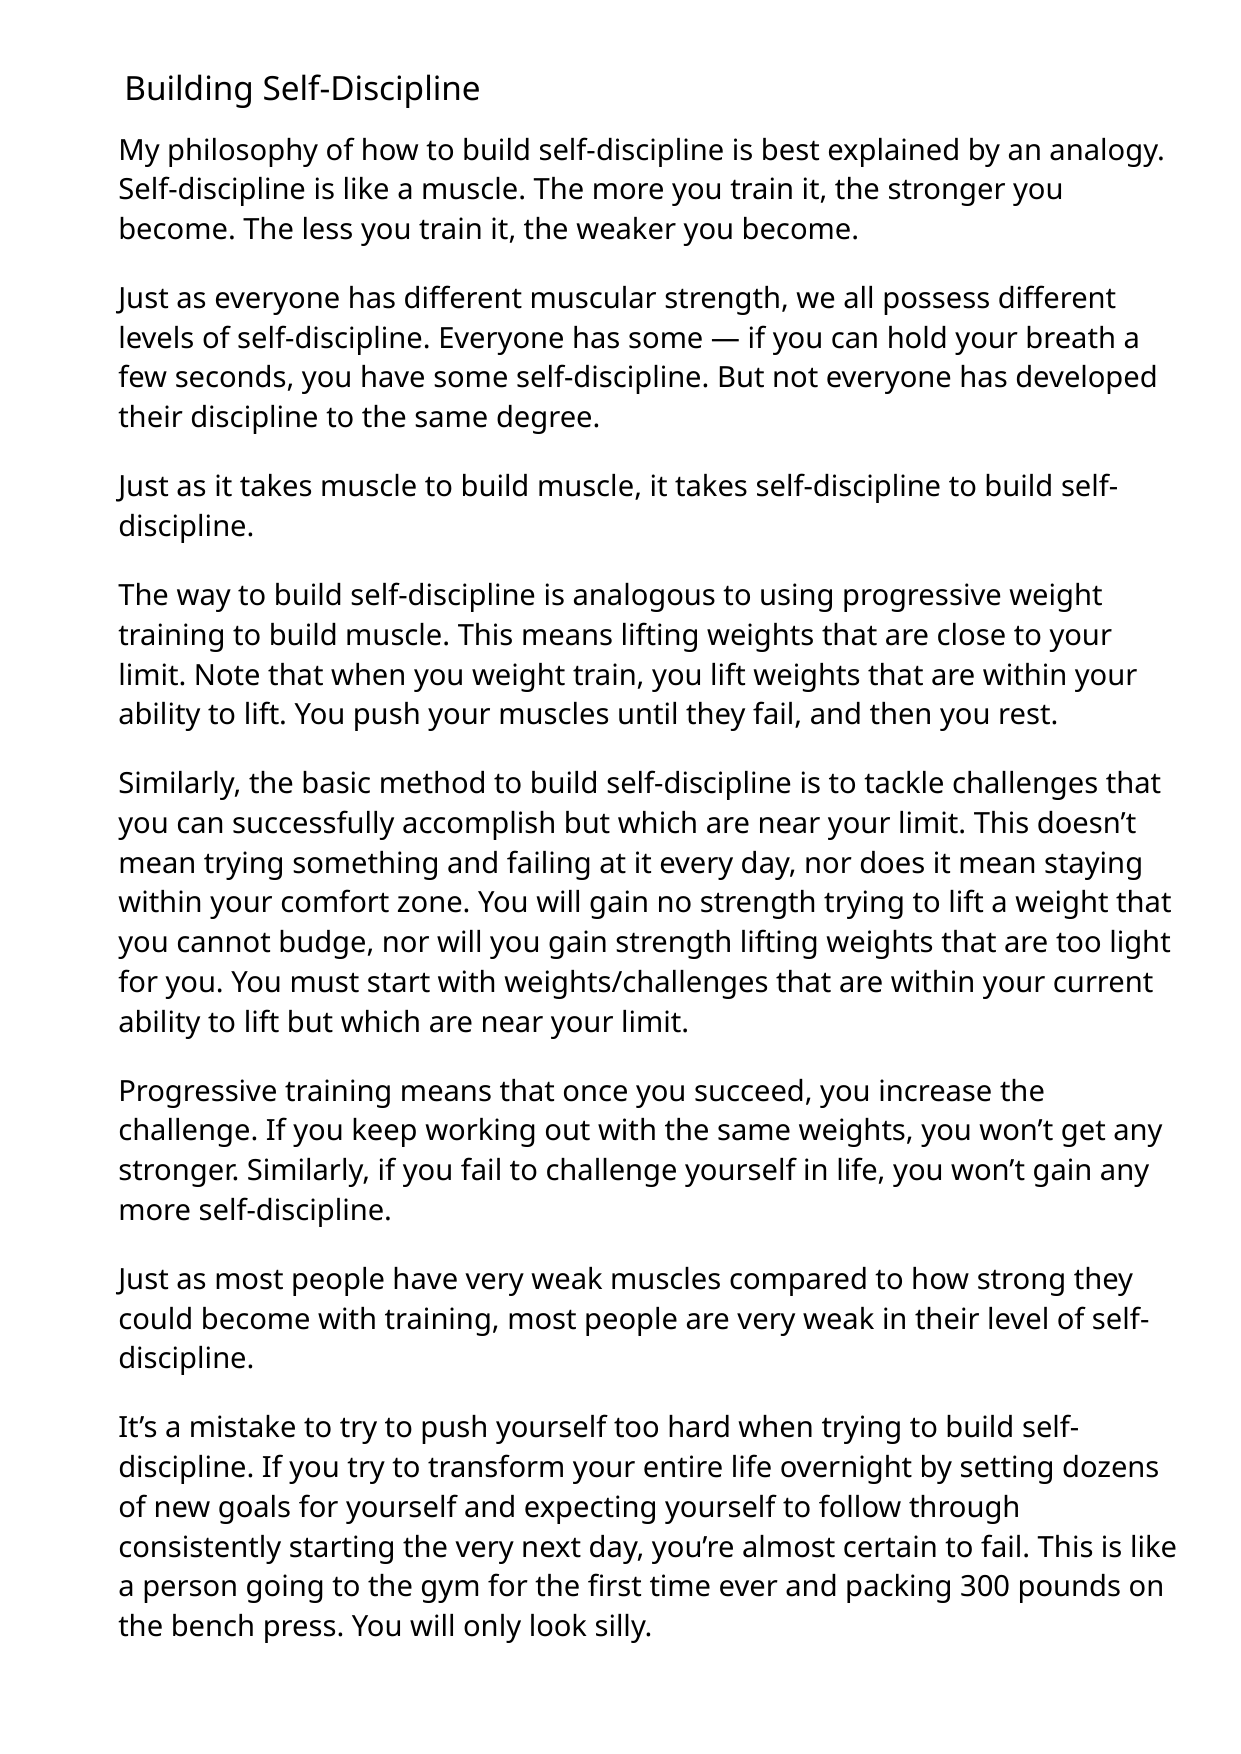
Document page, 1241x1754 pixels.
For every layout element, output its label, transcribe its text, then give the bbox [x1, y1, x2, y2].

text Just as it takes muscle to build muscle, it takes self-discipline to build self-discipline. [118, 466, 1181, 545]
text Similarly, the basic method to build self-discipline is to tackle challenges that you can successfully accomplish but which are near your limit. This doesn’t mean trying something and failing at it every day, nor does it mean staying within your comfort zone. You will gain no strength trying to lift a weight that you cannot budge, nor will you gain strength lifting weights that are too light for you. You must start with weights/challenges that are within your current ability to lift but which are near your limit. [118, 763, 1181, 1041]
text Just as most people have very weak muscles compared to how strong they could become with training, most people are very weak in their level of self-discipline. [118, 1258, 1181, 1377]
text The way to build self-discipline is analogous to using progressive weight training to build muscle. This means lifting weights that are close to your limit. Note that when you weight train, you lift weights that are within your ability to lift. You push your muscles until they fail, and then you rest. [118, 574, 1181, 733]
text It’s a mistake to try to push yourself too hard when trying to build self-discipline. If you try to transform your entire life overnight by setting dozens of new goals for yourself and expecting yourself to follow through consistently starting the very next day, you’re almost certain to fail. This is like a person going to the gym for the first time ever and packing 300 pounds on the bench press. You will only look silly. [118, 1407, 1181, 1645]
text Progressive training means that once you succeed, you increase the challenge. If you keep working out with the same weights, you won’t get any stronger. Similarly, if you fail to challenge yourself in life, you won’t gain any more self-discipline. [118, 1070, 1181, 1229]
text Just as everyone has different muscular strength, we all possess different levels of self-discipline. Everyone has some — if you can hold your breath a few seconds, you have some self-discipline. But not everyone has developed their discipline to the same degree. [118, 277, 1181, 436]
subtitle Building Self-Discipline [118, 59, 1181, 116]
text My philosophy of how to build self-discipline is best explained by an analogy. Self-discipline is like a muscle. The more you train it, the stronger you become. The less you train it, the weaker you become. [118, 129, 1181, 248]
